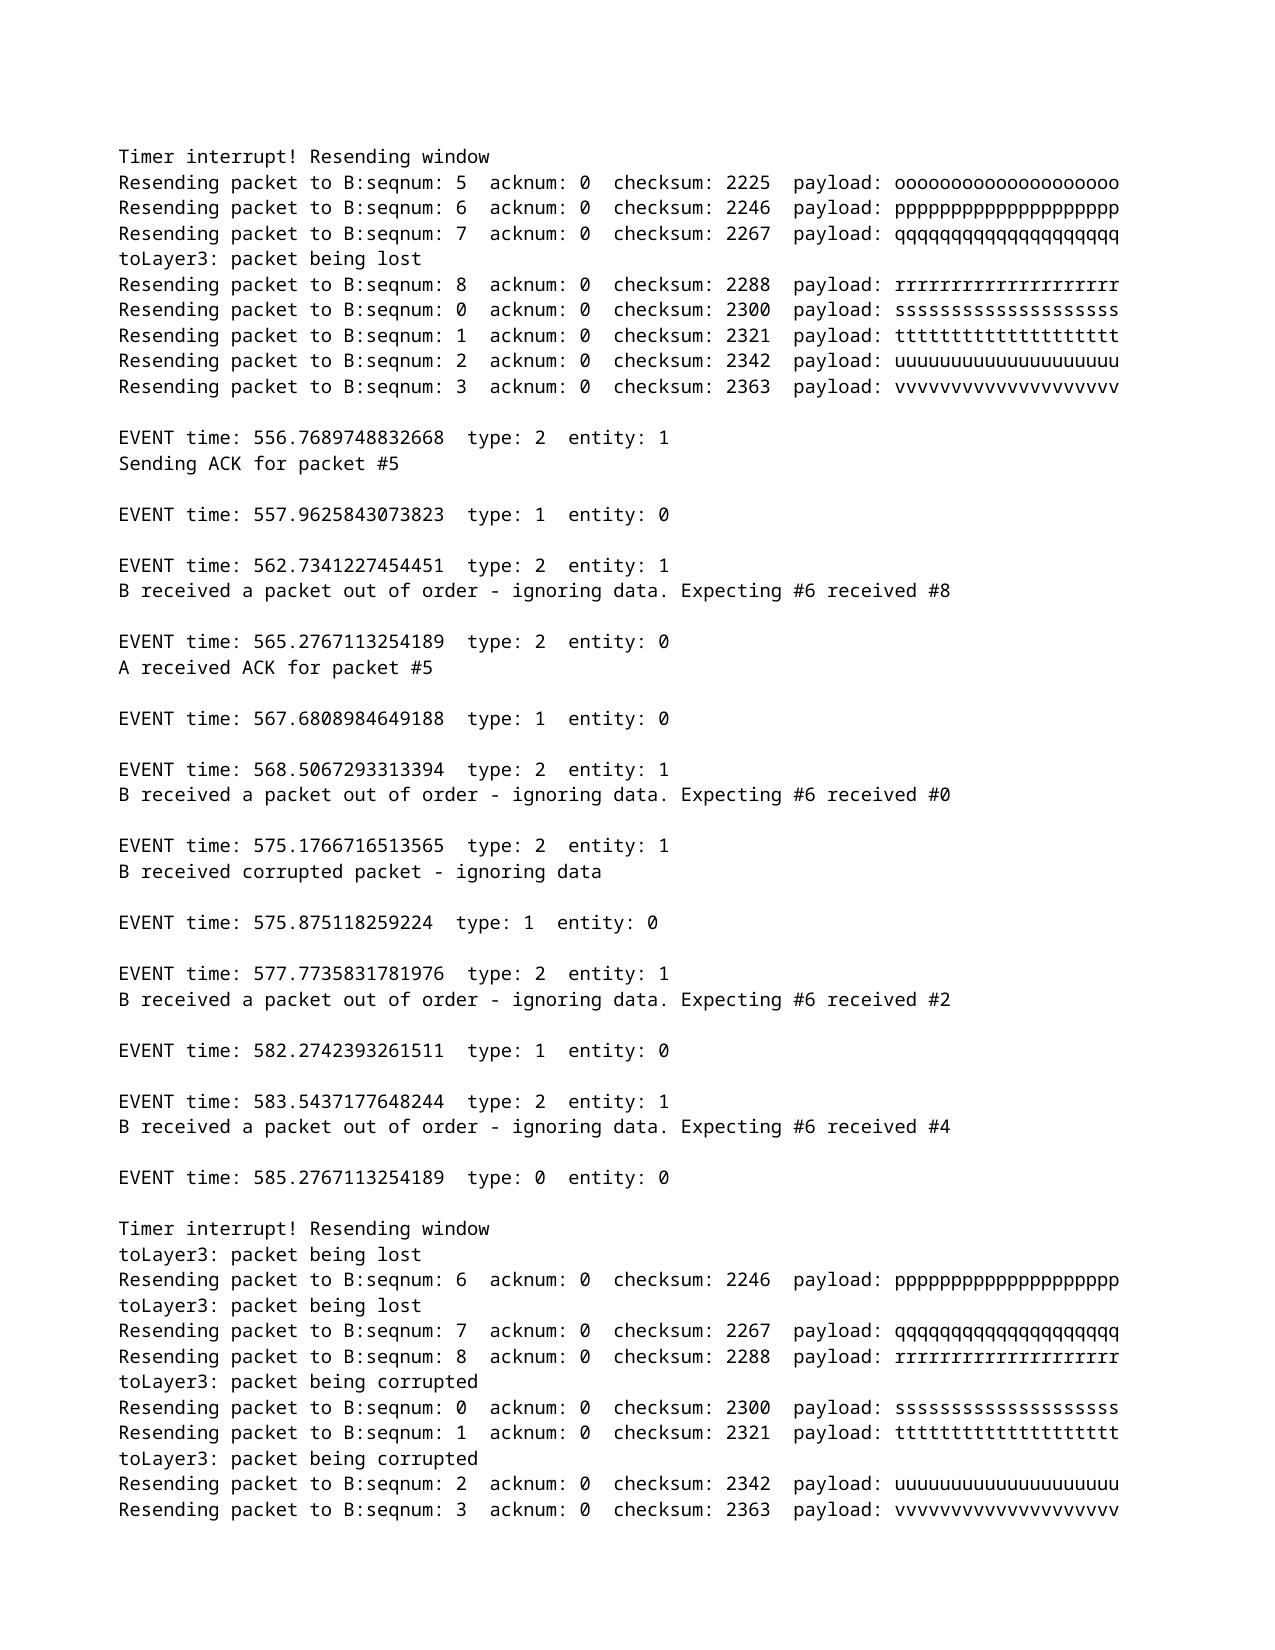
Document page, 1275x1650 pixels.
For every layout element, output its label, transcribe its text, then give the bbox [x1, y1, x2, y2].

text toLayer3: packet being lost [118, 1241, 1157, 1267]
text Timer interrupt! Resending window [118, 1216, 1157, 1241]
text Resending packet to B:seqnum: 7 acknum: 0 checksum: 2267 payload: qqqqqqqqqqqqqqqqqqqq [118, 220, 1157, 246]
text Resending packet to B:seqnum: 8 acknum: 0 checksum: 2288 payload: rrrrrrrrrrrrrrrrrrrr [118, 1343, 1157, 1369]
text Resending packet to B:seqnum: 5 acknum: 0 checksum: 2225 payload: oooooooooooooooooooo [118, 169, 1157, 195]
text Resending packet to B:seqnum: 1 acknum: 0 checksum: 2321 payload: tttttttttttttttttttt [118, 322, 1157, 348]
text toLayer3: packet being lost [118, 1292, 1157, 1318]
text toLayer3: packet being lost [118, 246, 1157, 271]
text EVENT time: 567.6808984649188 type: 1 entity: 0 [118, 705, 1157, 731]
text Resending packet to B:seqnum: 0 acknum: 0 checksum: 2300 payload: ssssssssssssssssssss [118, 297, 1157, 322]
text Timer interrupt! Resending window [118, 144, 1157, 169]
text EVENT time: 575.1766716513565 type: 2 entity: 1 [118, 833, 1157, 858]
text Resending packet to B:seqnum: 7 acknum: 0 checksum: 2267 payload: qqqqqqqqqqqqqqqqqqqq [118, 1318, 1157, 1343]
text B received corrupted packet - ignoring data [118, 858, 1157, 884]
text toLayer3: packet being corrupted [118, 1445, 1157, 1471]
text Resending packet to B:seqnum: 2 acknum: 0 checksum: 2342 payload: uuuuuuuuuuuuuuuuuuuu [118, 348, 1157, 373]
text Resending packet to B:seqnum: 2 acknum: 0 checksum: 2342 payload: uuuuuuuuuuuuuuuuuuuu [118, 1471, 1157, 1496]
text EVENT time: 575.875118259224 type: 1 entity: 0 [118, 909, 1157, 935]
text Resending packet to B:seqnum: 6 acknum: 0 checksum: 2246 payload: pppppppppppppppppppp [118, 195, 1157, 220]
text Resending packet to B:seqnum: 1 acknum: 0 checksum: 2321 payload: tttttttttttttttttttt [118, 1420, 1157, 1445]
text EVENT time: 562.7341227454451 type: 2 entity: 1 [118, 552, 1157, 577]
text B received a packet out of order - ignoring data. Expecting #6 received #4 [118, 1113, 1157, 1139]
text B received a packet out of order - ignoring data. Expecting #6 received #2 [118, 986, 1157, 1011]
text Resending packet to B:seqnum: 8 acknum: 0 checksum: 2288 payload: rrrrrrrrrrrrrrrrrrrr [118, 271, 1157, 297]
text B received a packet out of order - ignoring data. Expecting #6 received #0 [118, 782, 1157, 807]
text EVENT time: 557.9625843073823 type: 1 entity: 0 [118, 501, 1157, 526]
text Resending packet to B:seqnum: 6 acknum: 0 checksum: 2246 payload: pppppppppppppppppppp [118, 1267, 1157, 1292]
text Resending packet to B:seqnum: 3 acknum: 0 checksum: 2363 payload: vvvvvvvvvvvvvvvvvvvv [118, 373, 1157, 399]
text A received ACK for packet #5 [118, 654, 1157, 679]
text EVENT time: 568.5067293313394 type: 2 entity: 1 [118, 756, 1157, 782]
text Resending packet to B:seqnum: 3 acknum: 0 checksum: 2363 payload: vvvvvvvvvvvvvvvvvvvv [118, 1496, 1157, 1522]
text EVENT time: 583.5437177648244 type: 2 entity: 1 [118, 1088, 1157, 1113]
text B received a packet out of order - ignoring data. Expecting #6 received #8 [118, 577, 1157, 603]
text toLayer3: packet being corrupted [118, 1369, 1157, 1394]
text Sending ACK for packet #5 [118, 450, 1157, 475]
text EVENT time: 577.7735831781976 type: 2 entity: 1 [118, 960, 1157, 986]
text EVENT time: 585.2767113254189 type: 0 entity: 0 [118, 1164, 1157, 1190]
text EVENT time: 565.2767113254189 type: 2 entity: 0 [118, 628, 1157, 654]
text EVENT time: 582.2742393261511 type: 1 entity: 0 [118, 1037, 1157, 1062]
text EVENT time: 556.7689748832668 type: 2 entity: 1 [118, 424, 1157, 450]
text Resending packet to B:seqnum: 0 acknum: 0 checksum: 2300 payload: ssssssssssssssssssss [118, 1394, 1157, 1420]
